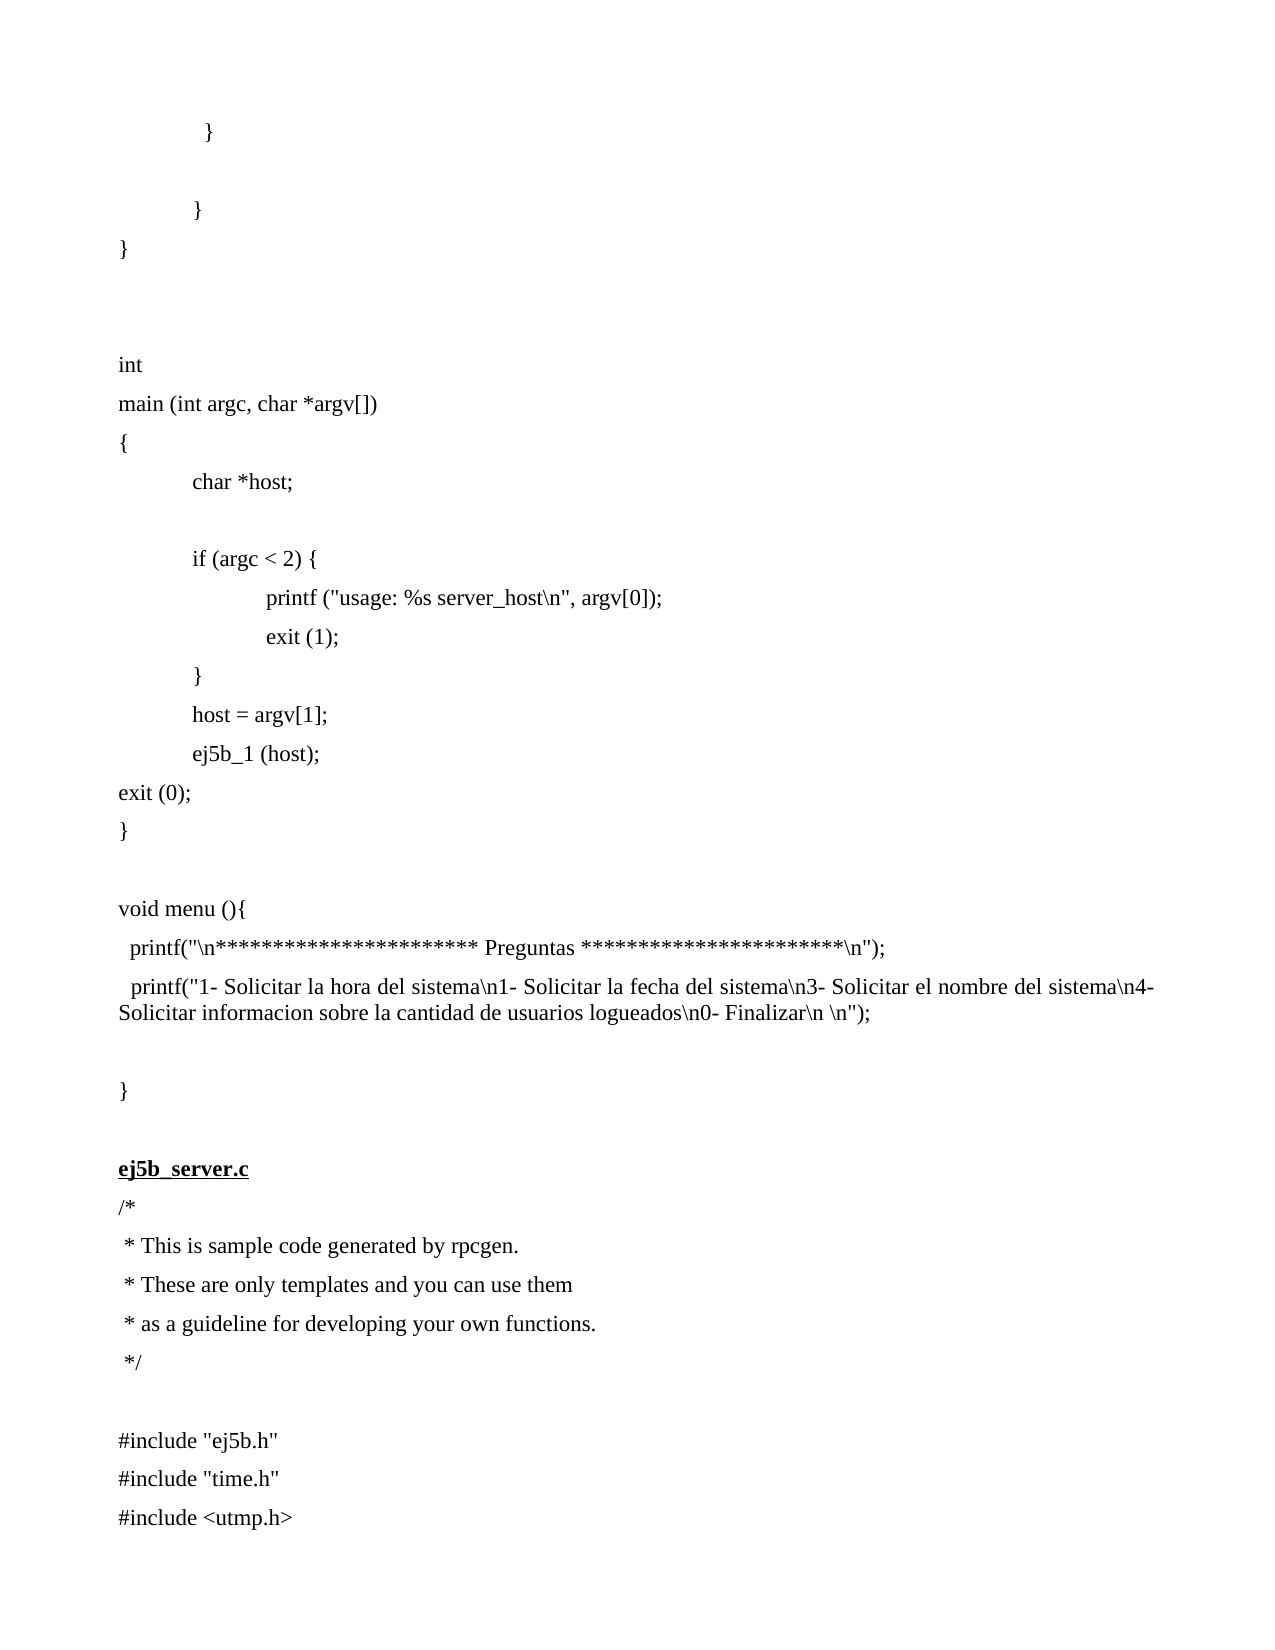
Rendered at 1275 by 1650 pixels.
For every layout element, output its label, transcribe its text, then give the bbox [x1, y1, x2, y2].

text printf("\n*********************** Preguntas ***********************\n"); [118, 934, 1157, 960]
text #include "time.h" [118, 1466, 1157, 1492]
text } [118, 817, 1157, 844]
text } [118, 196, 1157, 222]
text if (argc < 2) { [118, 546, 1157, 572]
text #include "ej5b.h" [118, 1427, 1157, 1453]
text #include <utmp.h> [118, 1504, 1157, 1531]
text } [118, 1077, 1157, 1103]
text */ [118, 1349, 1157, 1375]
text void menu (){ [118, 895, 1157, 922]
text * This is sample code generated by rpcgen. [118, 1232, 1157, 1259]
text main (int argc, char *argv[]) [118, 390, 1157, 416]
text int [118, 351, 1157, 378]
text * These are only templates and you can use them [118, 1271, 1157, 1298]
text host = argv[1]; [118, 701, 1157, 727]
text printf("1- Solicitar la hora del sistema\n1- Solicitar la fecha del sistema\n3- Solicitar el nombre del sistema\n4- Solicitar informacion sobre la cantidad de usuarios logueados\n0- Finalizar\n \n"); [118, 973, 1157, 1026]
text exit (1); [118, 623, 1157, 649]
text exit (0); [118, 779, 1157, 805]
text } [118, 118, 1157, 144]
text ej5b_1 (host); [118, 740, 1157, 766]
text printf ("usage: %s server_host\n", argv[0]); [118, 584, 1157, 611]
text { [118, 429, 1157, 455]
text } [118, 235, 1157, 261]
text * as a guideline for developing your own functions. [118, 1310, 1157, 1336]
text ej5b_server.c [118, 1155, 1157, 1181]
text char *host; [118, 468, 1157, 494]
text /* [118, 1193, 1157, 1220]
text } [118, 662, 1157, 688]
